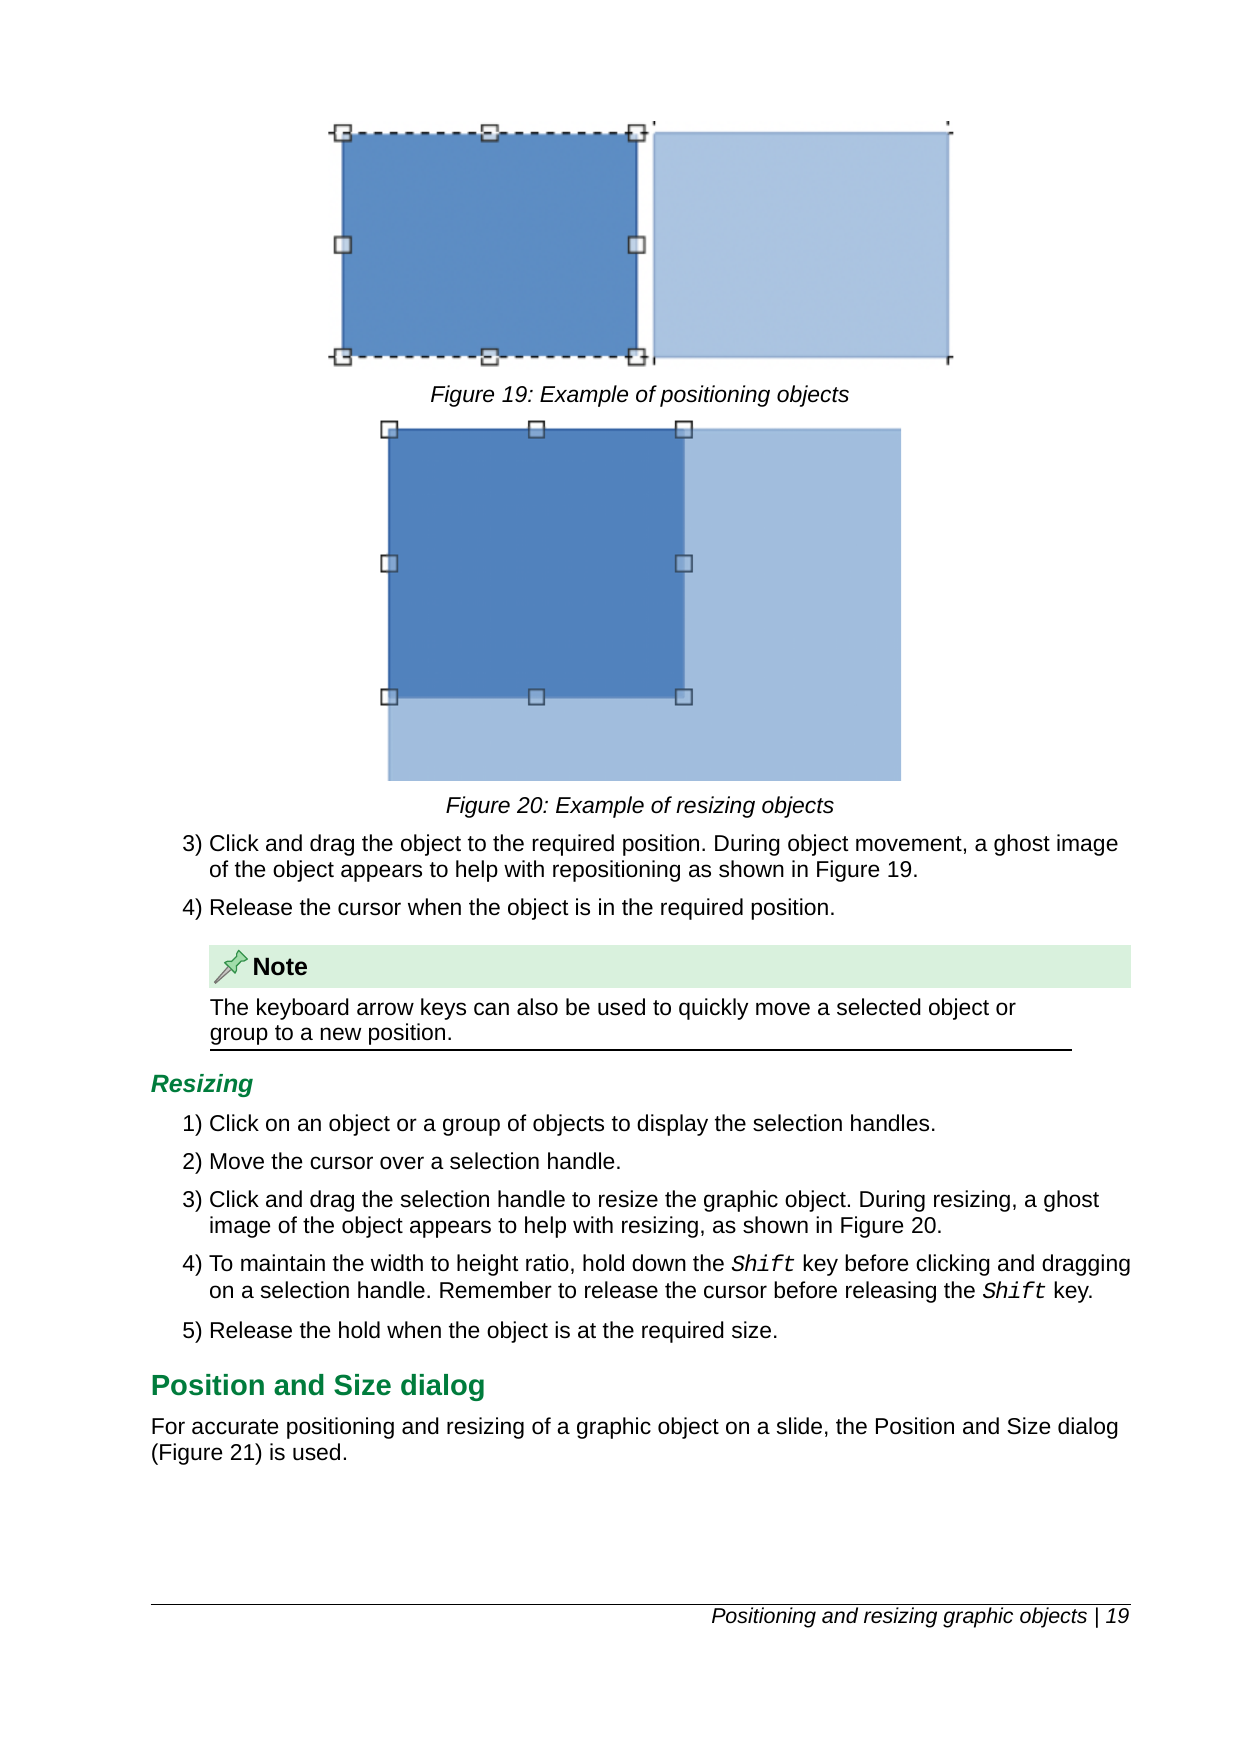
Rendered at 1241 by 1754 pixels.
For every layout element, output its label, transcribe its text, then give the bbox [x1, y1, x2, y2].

picture [380, 419, 902, 781]
subtitle Note [209, 945, 1131, 988]
list Click and drag the selection handle to resize the graphic object. During resizing, a ghost image of the object appears to help with resizing, as shown in Figure 20. [194, 1187, 1131, 1238]
subtitle Resizing [151, 1070, 1131, 1098]
list Release the cursor when the object is in the required position. [194, 895, 1131, 921]
list Click and drag the object to the required position. During object movement, a ghost image of the object appears to help with repositioning as shown in Figure 19. [194, 831, 1131, 882]
list Move the cursor over a selection handle. [194, 1149, 1131, 1174]
text For accurate positioning and resizing of a graphic object on a slide, the Position and Size dialog (Figure 21) is used. [151, 1414, 1131, 1465]
text Figure 20: Example of resizing objects [380, 793, 901, 819]
list Click on an object or a group of objects to display the selection handles. [194, 1111, 1131, 1136]
text The keyboard arrow keys can also be used to quickly move a selected object or group to a new position. [209, 994, 1072, 1051]
picture [328, 121, 954, 370]
text Figure 19: Example of positioning objects [328, 382, 953, 407]
list Release the hold when the object is at the required size. [194, 1318, 1131, 1344]
list To maintain the width to height ratio, hold down the Shift key before clicking and dragging on a selection handle. Remember to release the cursor before releasing the Shift key. [194, 1251, 1131, 1306]
subtitle Position and Size dialog [151, 1369, 1131, 1401]
